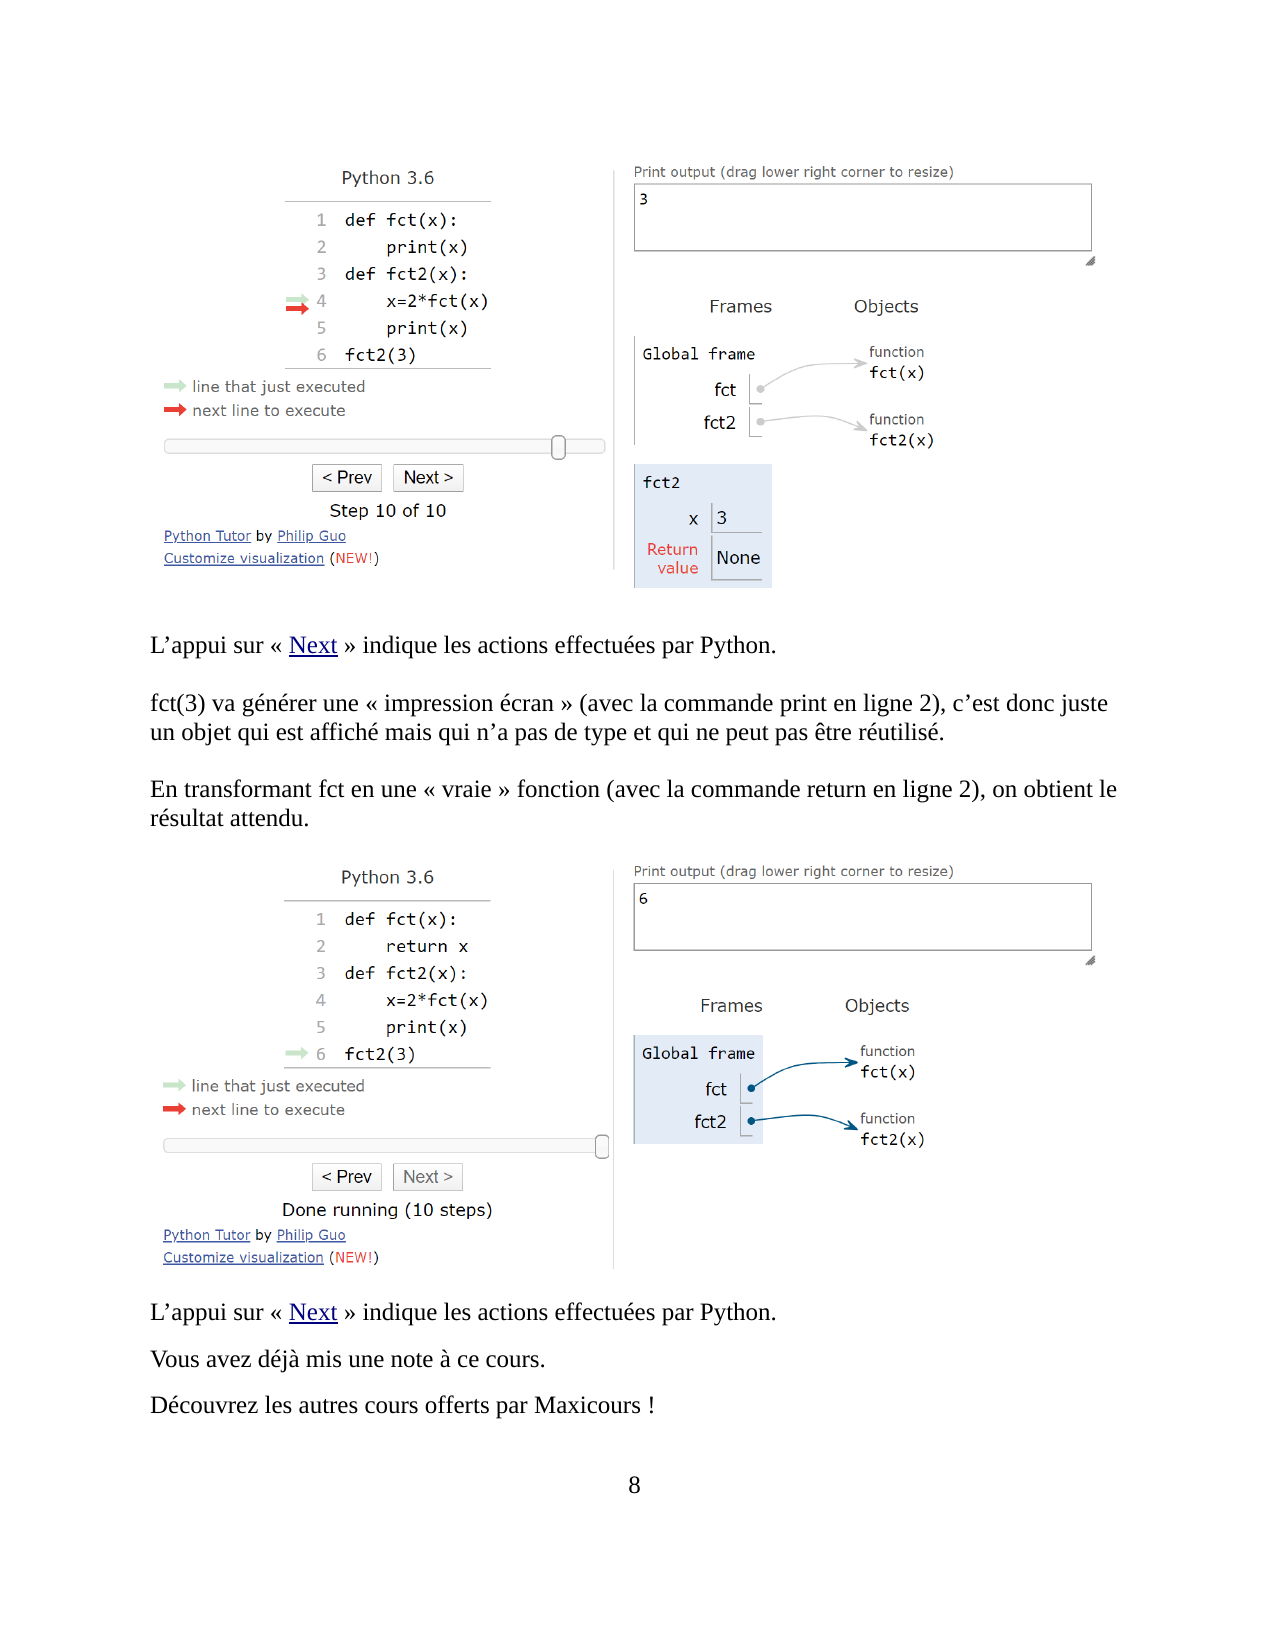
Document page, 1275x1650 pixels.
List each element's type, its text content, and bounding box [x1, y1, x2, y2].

picture [150, 849, 1104, 1280]
picture [150, 150, 1104, 613]
text Découvrez les autres cours offerts par Maxicours ! [150, 1391, 1125, 1419]
text L’appui sur « Next » indique les actions effectuées par Python. [150, 1297, 1125, 1326]
text Vous avez déjà mis une note à ce cours. [150, 1344, 1125, 1373]
text L’appui sur « Next » indique les actions effectuées par Python. fct(3) va générer une « impression écran » (avec la commande print en ligne 2), c’est donc juste un objet qui est affiché mais qui n’a pas de type et qui ne peut pas être réutilisé. En transformant fct en une « vraie » fonction (avec la commande return en ligne 2), on obtient le résultat attendu. [150, 630, 1125, 832]
